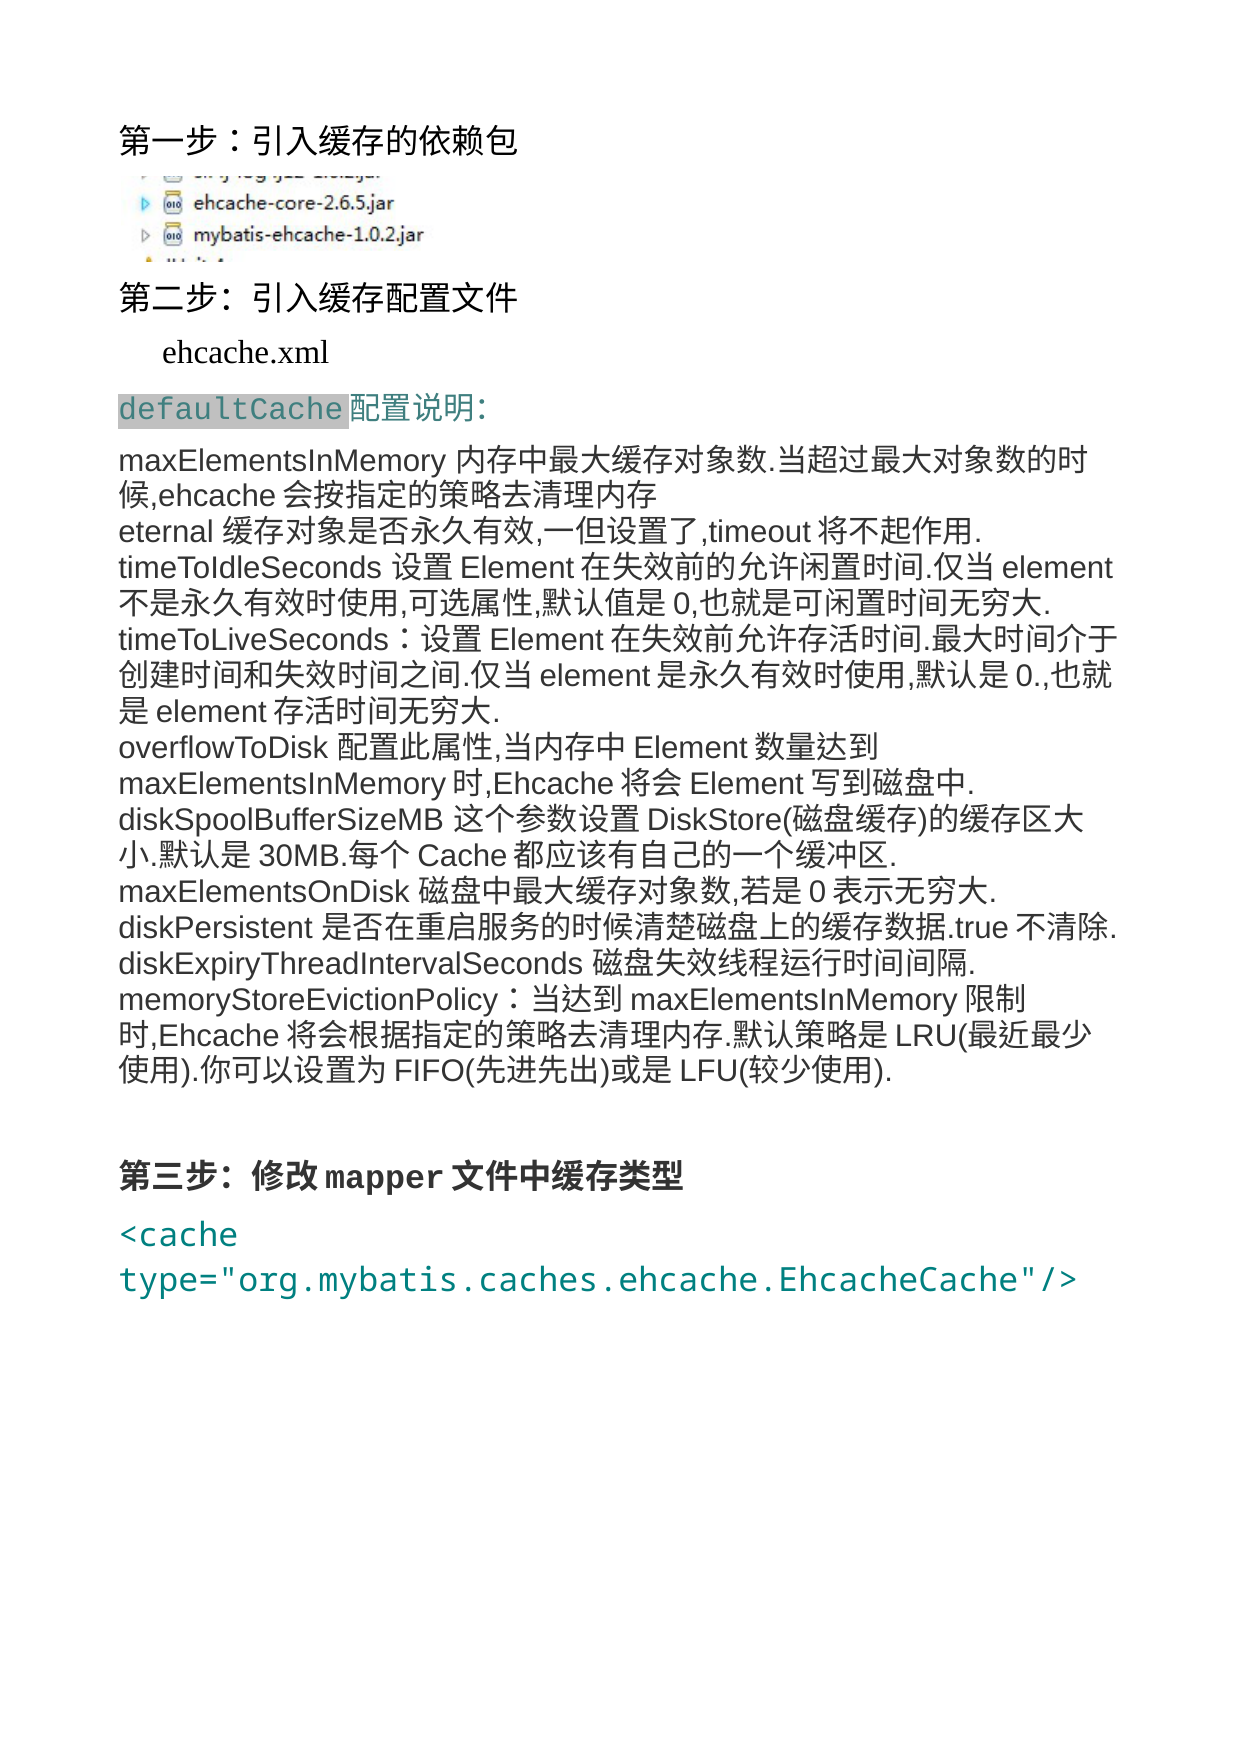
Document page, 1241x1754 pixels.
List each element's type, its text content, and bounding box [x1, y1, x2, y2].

picture [121, 176, 482, 262]
text 第二步：引入缓存配置文件 [118, 272, 1122, 320]
text <cache type="org.mybatis.caches.ehcache.EhcacheCache"/> [118, 1211, 1122, 1301]
text defaultCache配置说明： [118, 383, 1122, 429]
text 第三步：修改mapper文件中缓存类型 [118, 1149, 1122, 1198]
text ehcache.xml [118, 333, 1122, 371]
text maxElementsInMemory 内存中最大缓存对象数.当超过最大对象数的时候,ehcache会按指定的策略去清理内存 eternal 缓存对象是否永久有效,一但设置了,timeout将不起作用. timeToIdleSeconds 设置Element在失效前的允许闲置时间.仅当element不是永久有效时使用,可选属性,默认值是0,也就是可闲置时间无穷大. timeToLiveSeconds：设置Element在失效前允许存活时间.最大时间介于创建时间和失效时间之间.仅当element是永久有效时使用,默认是0.,也就是element存活时间无穷大. overflowToDisk 配置此属性,当内存中Element数量达到maxElementsInMemory时,Ehcache将会Element写到磁盘中. diskSpoolBufferSizeMB 这个参数设置DiskStore(磁盘缓存)的缓存区大小.默认是30MB.每个Cache都应该有自己的一个缓冲区. maxElementsOnDisk 磁盘中最大缓存对象数,若是0表示无穷大. diskPersistent 是否在重启服务的时候清楚磁盘上的缓存数据.true不清除. diskExpiryThreadIntervalSeconds 磁盘失效线程运行时间间隔. memoryStoreEvictionPolicy：当达到maxElementsInMemory限制时,Ehcache将会根据指定的策略去清理内存.默认策略是LRU(最近最少使用).你可以设置为FIFO(先进先出)或是LFU(较少使用). [118, 442, 1122, 1088]
text 第一步：引入缓存的依赖包 [118, 118, 1122, 163]
